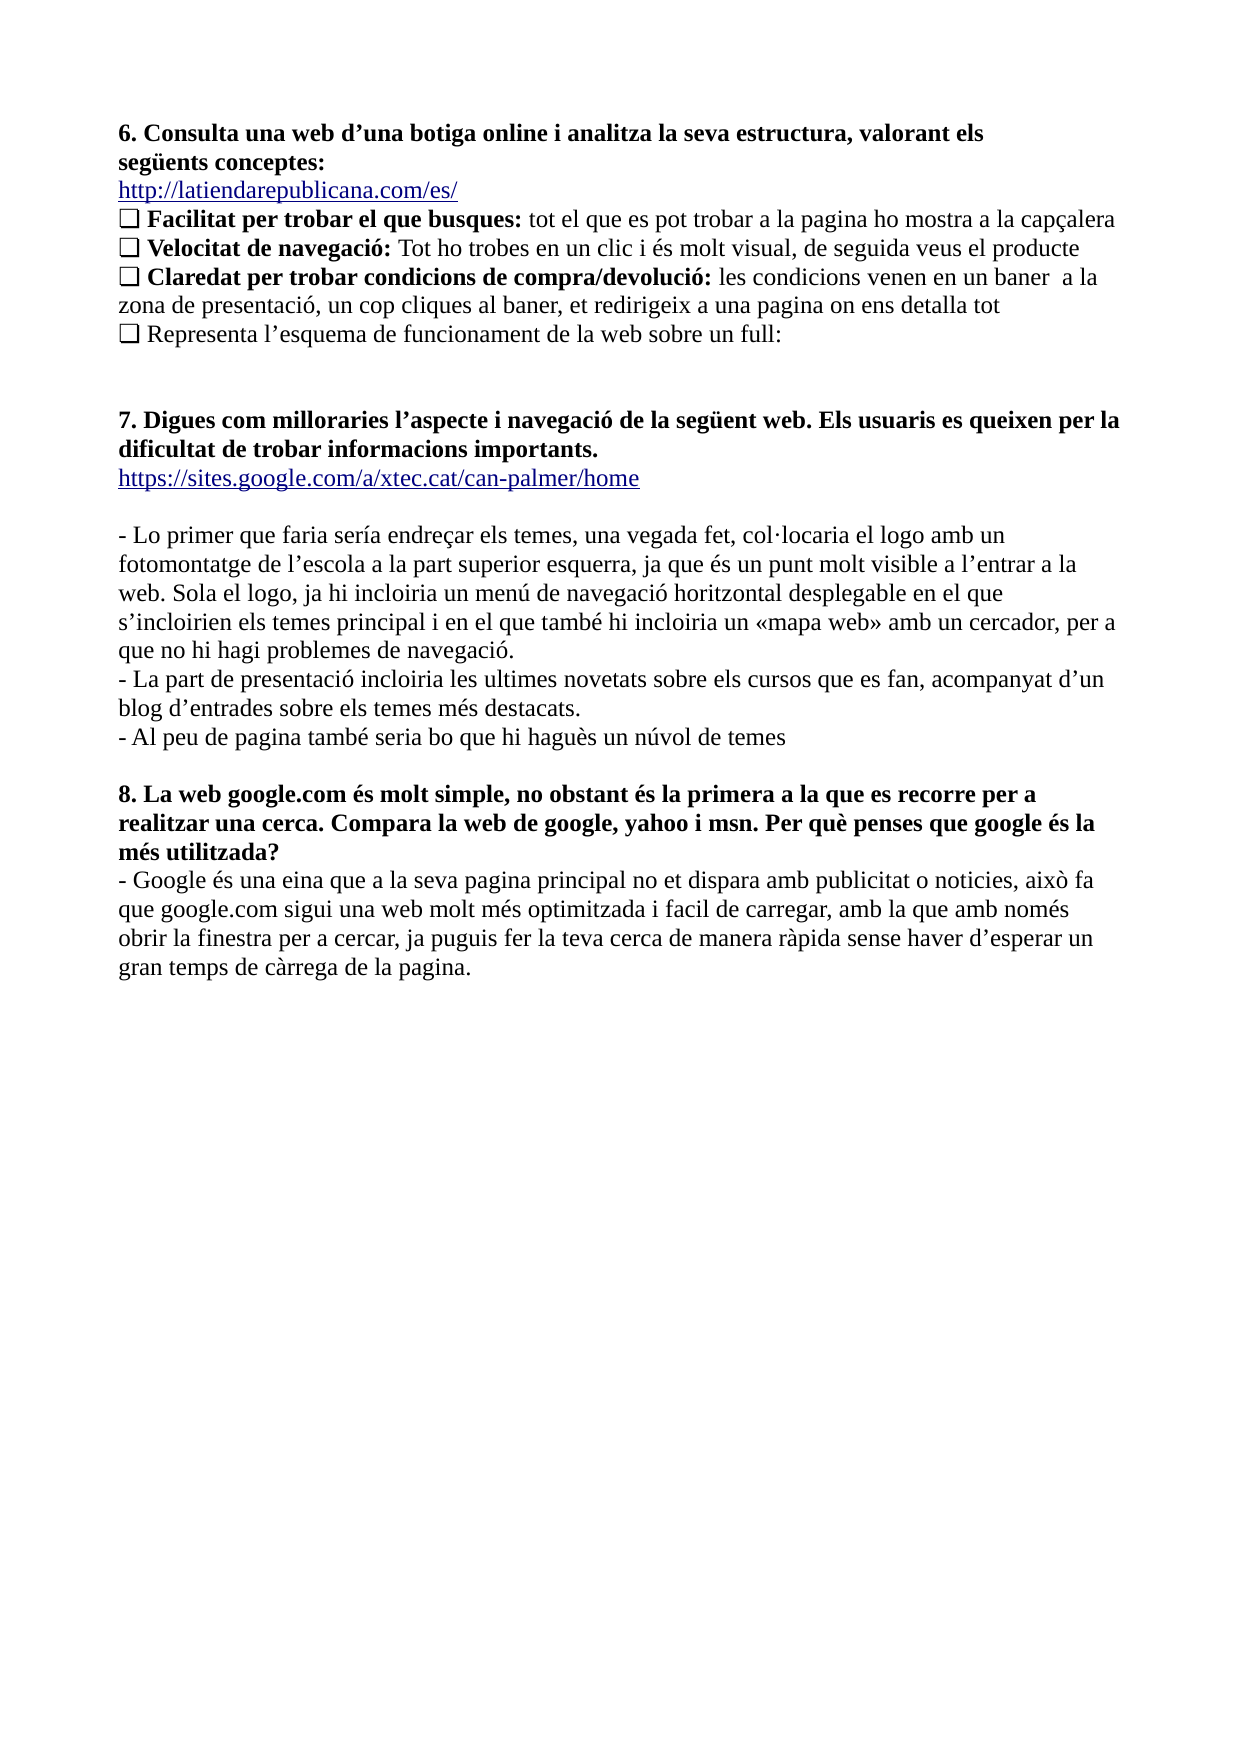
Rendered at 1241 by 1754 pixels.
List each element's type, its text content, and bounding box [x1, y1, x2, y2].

text 7. Digues com milloraries l’aspecte i navegació de la següent web. Els usuaris es queixen per la dificultat de trobar informacions importants. [118, 406, 1122, 463]
text ❏ Claredat per trobar condicions de compra/devolució: les condicions venen en un baner a la zona de presentació, un cop cliques al baner, et redirigeix a una pagina on ens detalla tot [118, 262, 1122, 319]
text ❏ Representa l’esquema de funcionament de la web sobre un full: [118, 319, 1122, 348]
text 8. La web google.com és molt simple, no obstant és la primera a la que es recorre per a realitzar una cerca. Compara la web de google, yahoo i msn. Per què penses que google és la més utilitzada? [118, 779, 1122, 866]
text - Google és una eina que a la seva pagina principal no et dispara amb publicitat o noticies, això fa que google.com sigui una web molt més optimitzada i facil de carregar, amb la que amb només obrir la finestra per a cercar, ja puguis fer la teva cerca de manera ràpida sense haver d’esperar un gran temps de càrrega de la pagina. [118, 866, 1122, 981]
text https://sites.google.com/a/xtec.cat/can-palmer/home [118, 463, 1122, 492]
text següents conceptes: [118, 147, 1122, 176]
text 6. Consulta una web d’una botiga online i analitza la seva estructura, valorant els [118, 118, 1122, 147]
text ❏ Facilitat per trobar el que busques: tot el que es pot trobar a la pagina ho mostra a la capçalera [118, 204, 1122, 233]
text - Al peu de pagina també seria bo que hi haguès un núvol de temes [118, 722, 1122, 751]
text ❏ Velocitat de navegació: Tot ho trobes en un clic i és molt visual, de seguida veus el producte [118, 233, 1122, 262]
text - La part de presentació incloiria les ultimes novetats sobre els cursos que es fan, acompanyat d’un blog d’entrades sobre els temes més destacats. [118, 664, 1122, 722]
text - Lo primer que faria sería endreçar els temes, una vegada fet, col·locaria el logo amb un fotomontatge de l’escola a la part superior esquerra, ja que és un punt molt visible a l’entrar a la web. Sola el logo, ja hi incloiria un menú de navegació horitzontal desplegable en el que s’incloirien els temes principal i en el que també hi incloiria un «mapa web» amb un cercador, per a que no hi hagi problemes de navegació. [118, 521, 1122, 664]
text http://latiendarepublicana.com/es/ [118, 176, 1122, 204]
